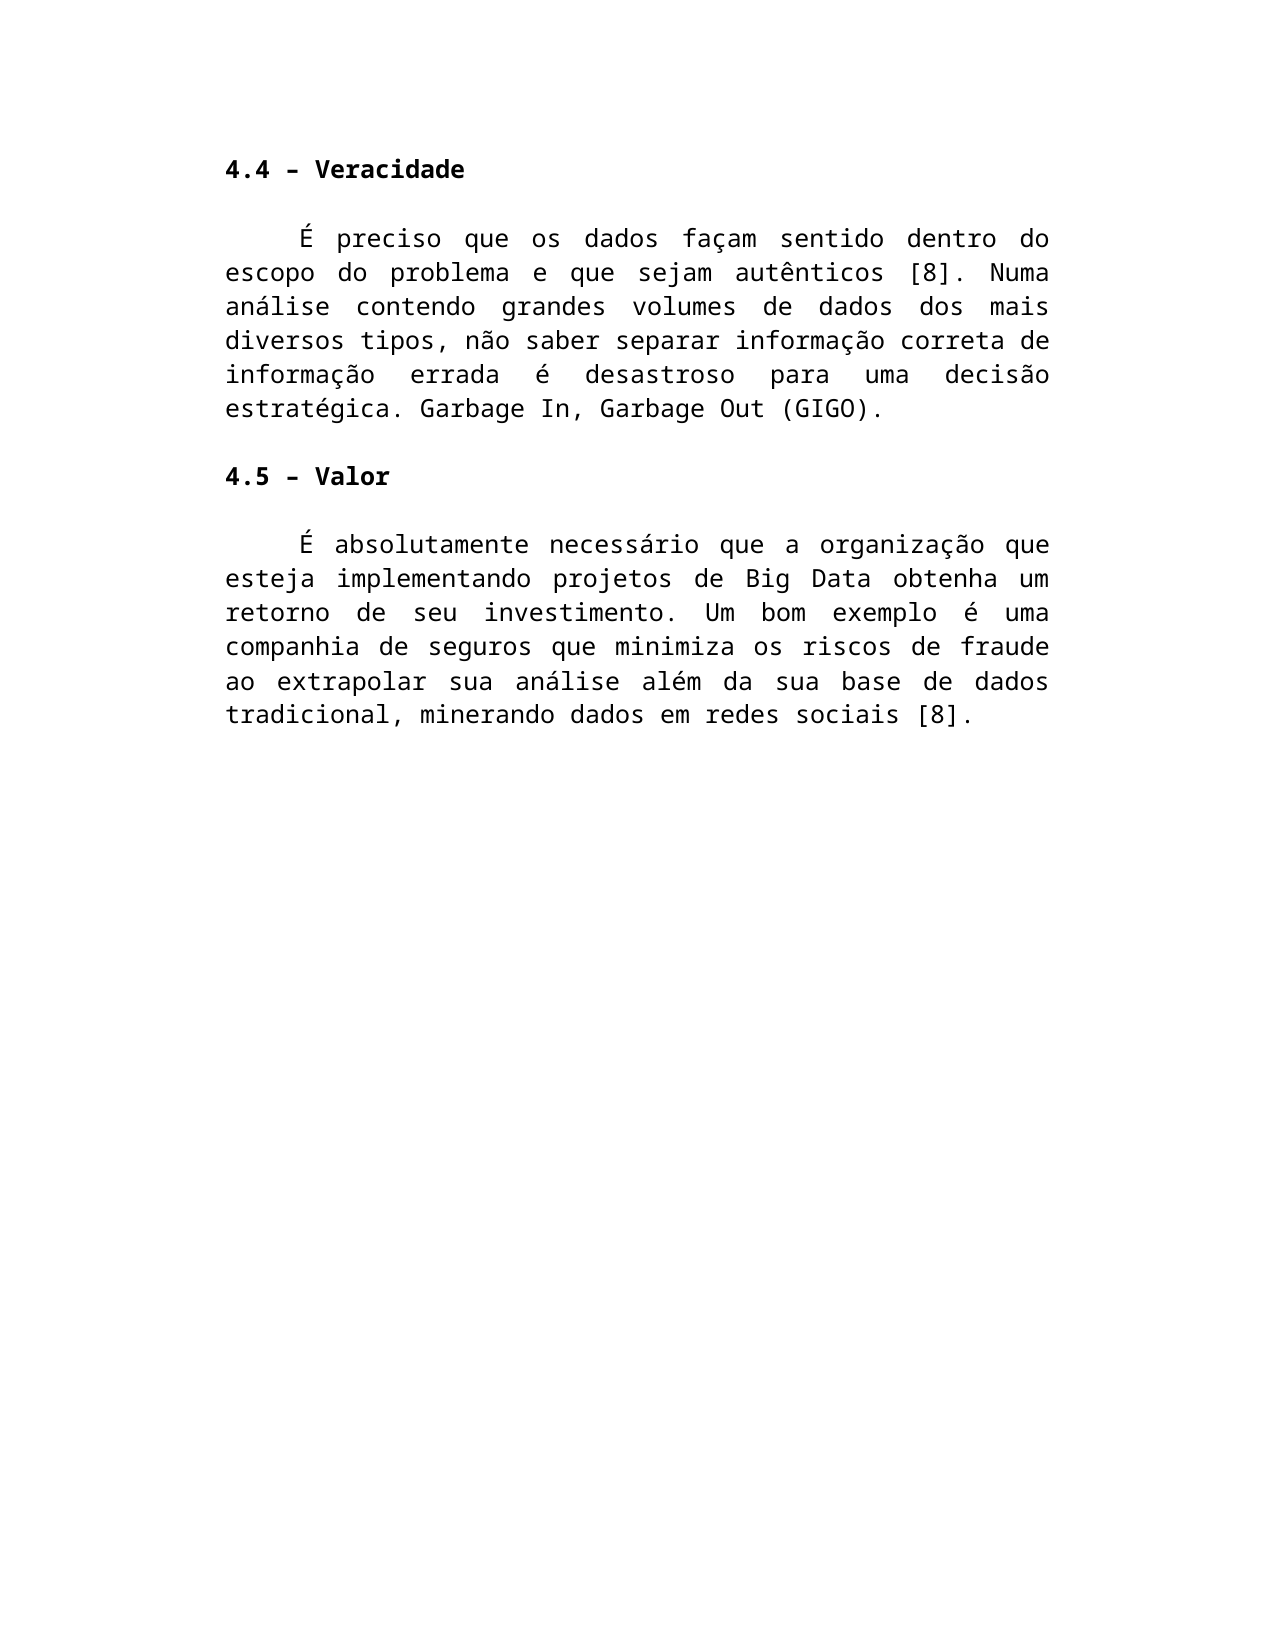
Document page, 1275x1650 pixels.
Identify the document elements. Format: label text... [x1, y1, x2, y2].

text É absolutamente necessário que a organização que esteja implementando projetos de Big Data obtenha um retorno de seu investimento. Um bom exemplo é uma companhia de seguros que minimiza os riscos de fraude ao extrapolar sua análise além da sua base de dados tradicional, minerando dados em redes sociais [8]. [225, 527, 1050, 731]
text 4.5 – Valor [225, 459, 1050, 493]
text 4.4 – Veracidade [225, 152, 1050, 186]
text É preciso que os dados façam sentido dentro do escopo do problema e que sejam autênticos [8]. Numa análise contendo grandes volumes de dados dos mais diversos tipos, não saber separar informação correta de informação errada é desastroso para uma decisão estratégica. Garbage In, Garbage Out (GIGO). [225, 220, 1050, 425]
